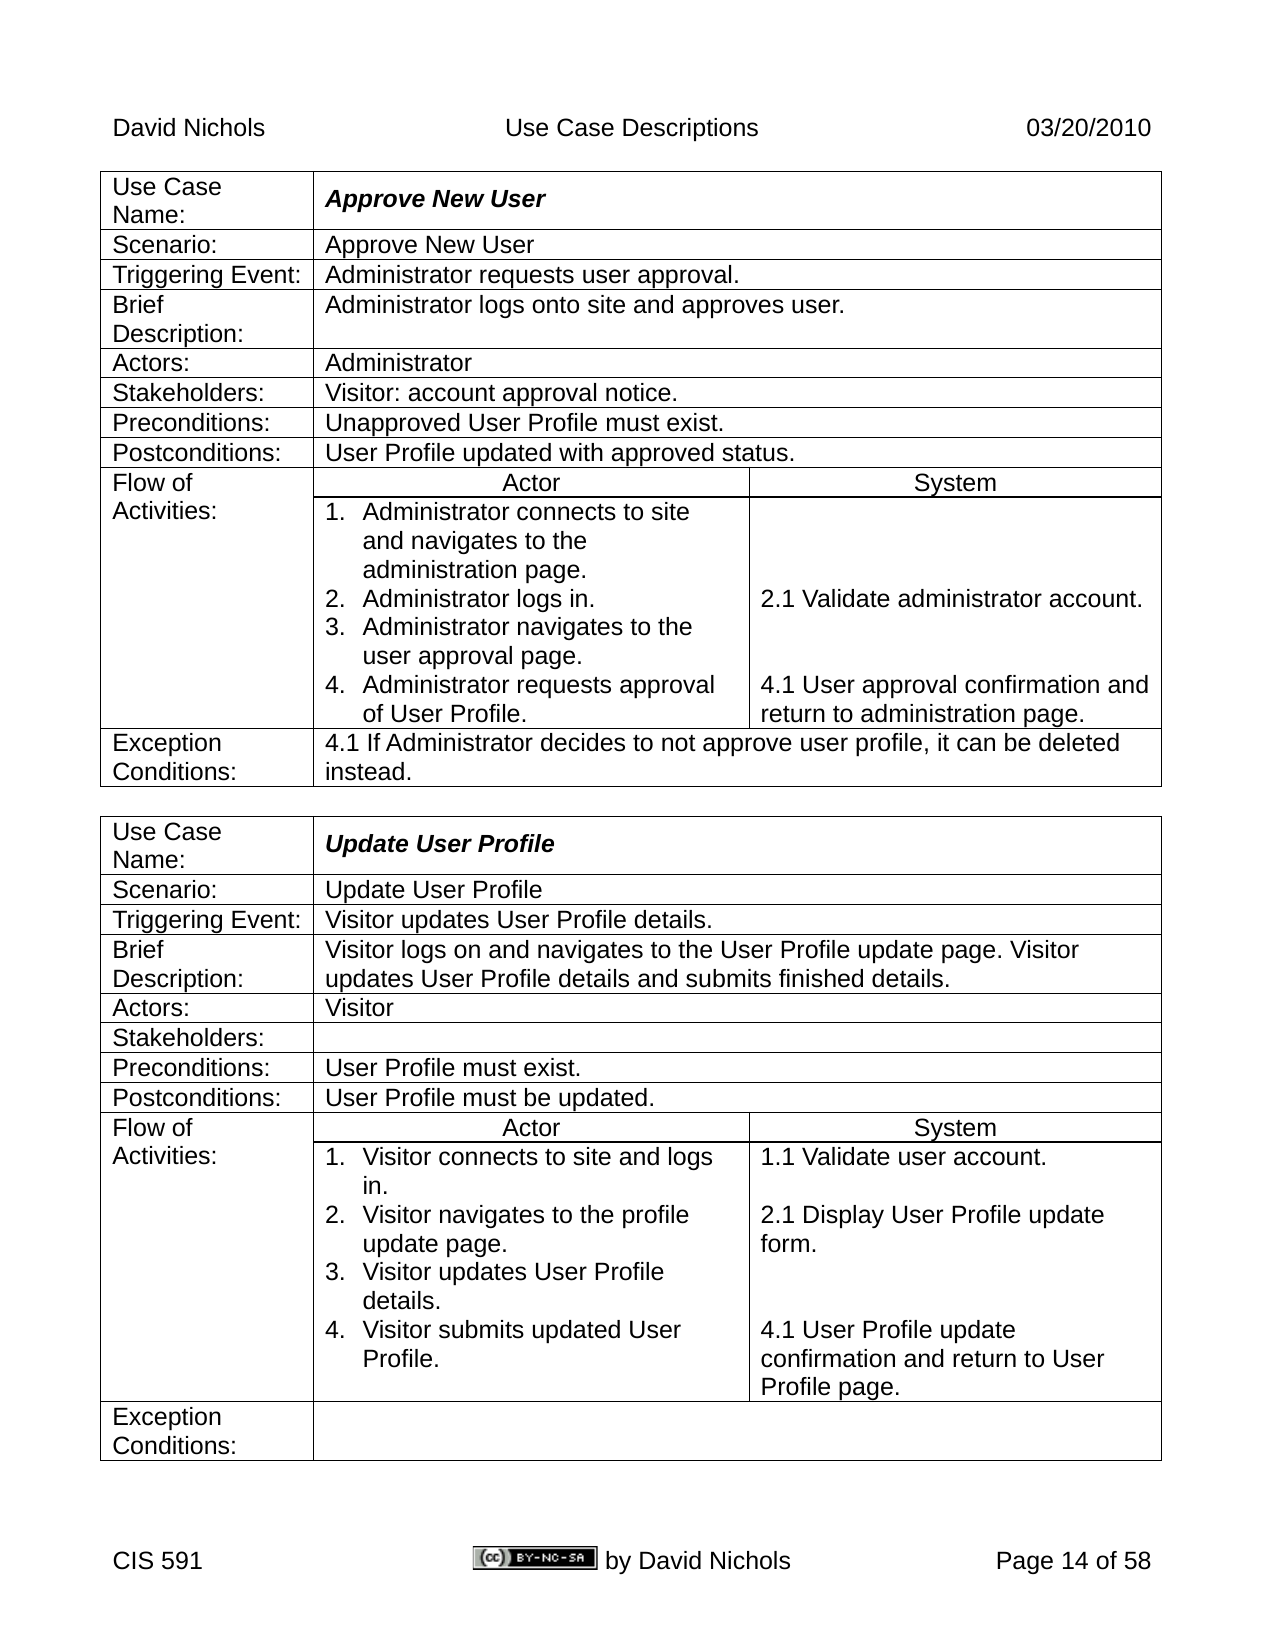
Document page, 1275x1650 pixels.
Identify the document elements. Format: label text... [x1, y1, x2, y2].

table_cell Triggering Event: [101, 260, 313, 289]
table_cell Administrator requests user approval. [314, 260, 1161, 289]
table_cell [314, 1023, 1161, 1052]
table_cell User Profile updated with approved status. [314, 438, 1161, 467]
table_cell Actors: [101, 349, 313, 377]
table_cell Visitor [314, 994, 1161, 1022]
table_cell User Profile must exist. [314, 1053, 1161, 1082]
table_cell Visitor connects to site and logs in. Visitor navigates to the profile update page. Visitor updates User Profile details. Visitor submits updated User Profile. [314, 1143, 749, 1401]
table_cell Flow of Activities: [101, 1113, 313, 1401]
table_header Update User Profile [314, 817, 1161, 874]
table_cell Actors: [101, 994, 313, 1022]
table_cell Update User Profile [314, 875, 1161, 904]
table_cell System [750, 1113, 1161, 1141]
table_cell Visitor: account approval notice. [314, 378, 1161, 407]
table_cell 1.1 Validate user account. 2.1 Display User Profile update form. 4.1 User Profile update confirmation and return to User Profile page. [750, 1143, 1161, 1401]
table_cell Actor [314, 1113, 749, 1141]
table_cell Postconditions: [101, 1083, 313, 1112]
table_cell Postconditions: [101, 438, 313, 467]
table_cell Brief Description: [101, 935, 313, 992]
table_cell Preconditions: [101, 408, 313, 437]
table_cell User Profile must be updated. [314, 1083, 1161, 1112]
table_cell Exception Conditions: [101, 729, 313, 786]
table_cell Preconditions: [101, 1053, 313, 1082]
table_cell Scenario: [101, 875, 313, 904]
picture [472, 1546, 598, 1570]
table_cell Triggering Event: [101, 905, 313, 934]
table_cell Administrator connects to site and navigates to the administration page. Administrator logs in. Administrator navigates to the user approval page. Administrator requests approval of User Profile. [314, 498, 749, 727]
table_header Use Case Name: [101, 172, 313, 229]
table_cell Scenario: [101, 230, 313, 259]
table_cell System [750, 468, 1161, 496]
table_cell Approve New User [314, 230, 1161, 259]
table_cell Stakeholders: [101, 1023, 313, 1052]
table_cell Stakeholders: [101, 378, 313, 407]
table_cell [314, 1402, 1161, 1460]
table_header Use Case Name: [101, 817, 313, 874]
table_cell Exception Conditions: [101, 1402, 313, 1460]
table_cell Administrator [314, 349, 1161, 377]
table_cell Actor [314, 468, 749, 496]
table_cell 4.1 If Administrator decides to not approve user profile, it can be deleted instead. [314, 729, 1161, 786]
table_header Approve New User [314, 172, 1161, 229]
table_cell Flow of Activities: [101, 468, 313, 727]
table_cell Brief Description: [101, 290, 313, 347]
table_cell Administrator logs onto site and approves user. [314, 290, 1161, 347]
table_cell Visitor logs on and navigates to the User Profile update page. Visitor updates User Profile details and submits finished details. [314, 935, 1161, 992]
table_cell Visitor updates User Profile details. [314, 905, 1161, 934]
table_cell Unapproved User Profile must exist. [314, 408, 1161, 437]
table_cell 2.1 Validate administrator account. 4.1 User approval confirmation and return to administration page. [750, 498, 1161, 727]
